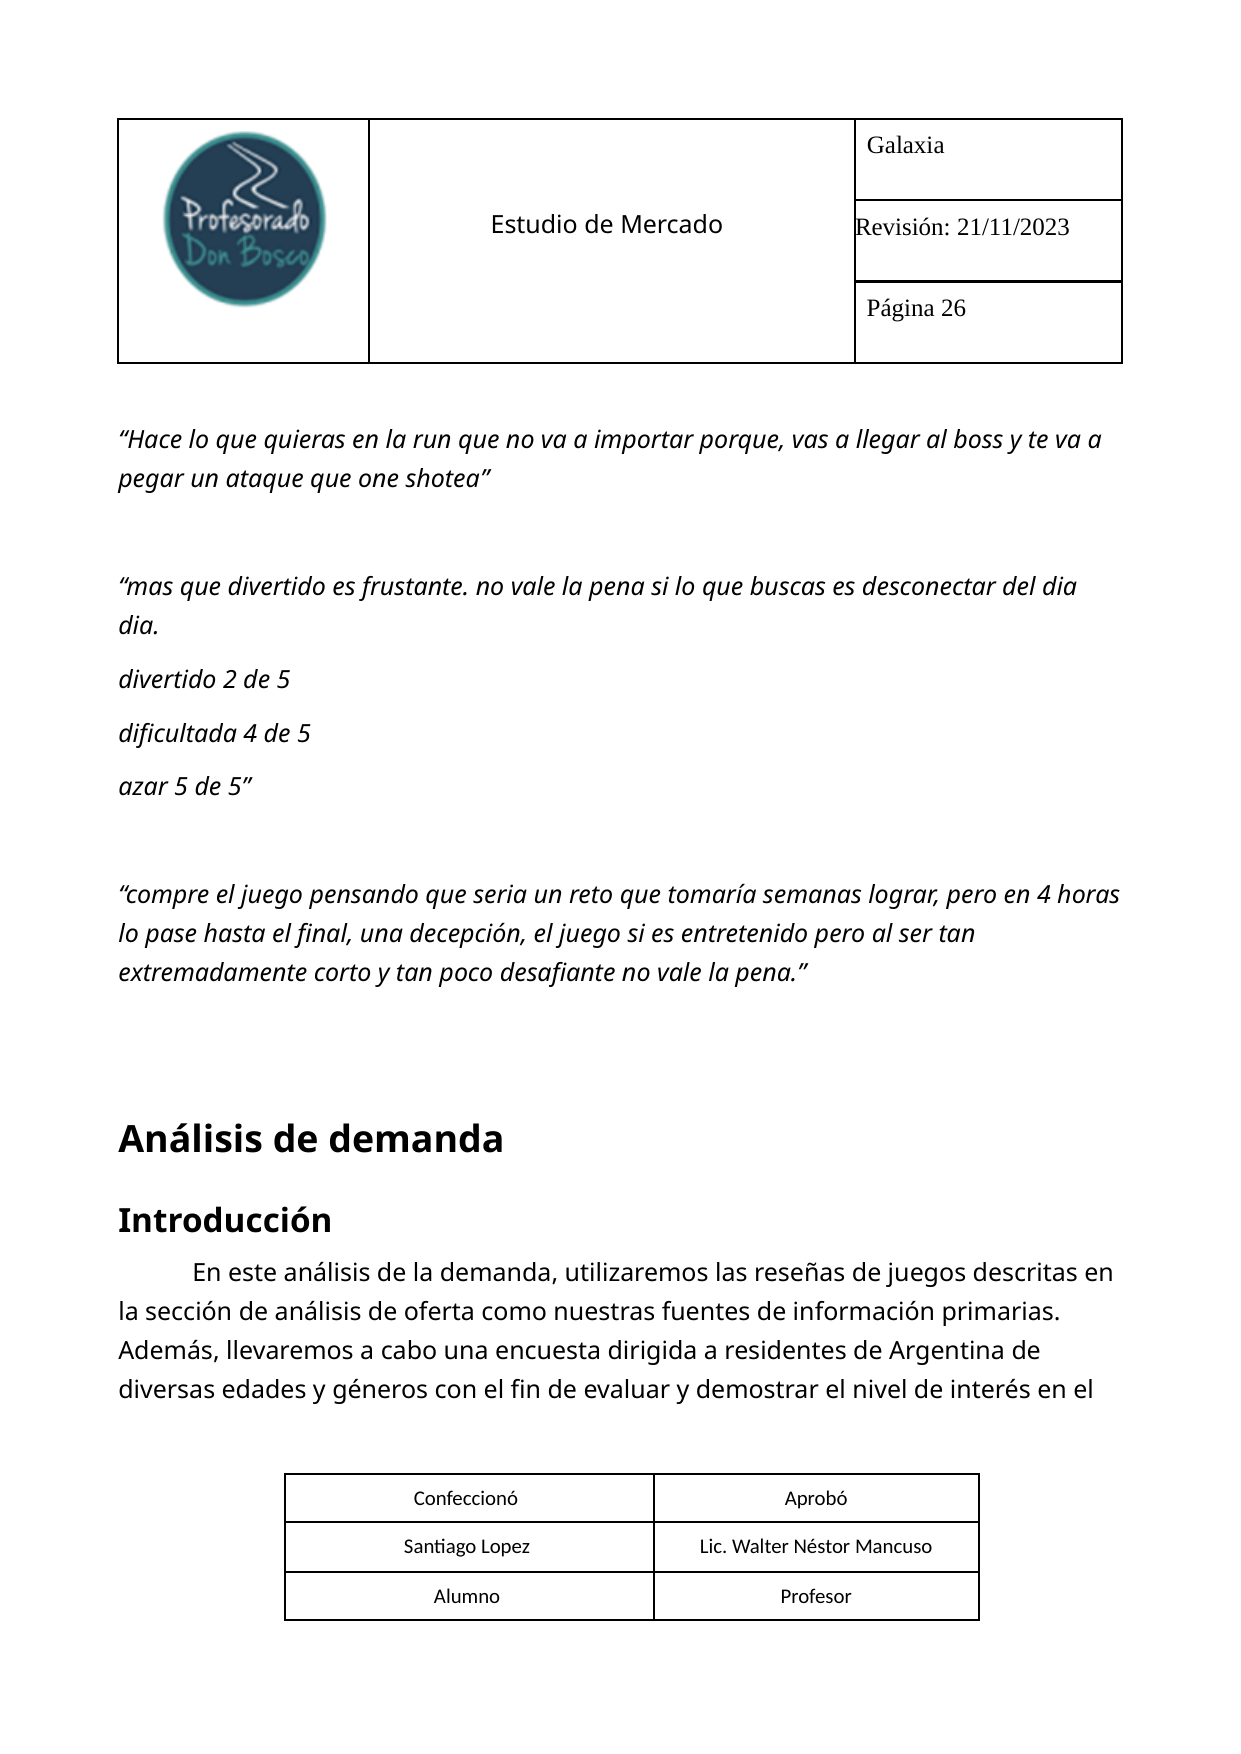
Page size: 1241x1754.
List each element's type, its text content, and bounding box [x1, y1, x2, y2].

text “mas que divertido es frustante. no vale la pena si lo que buscas es desconectar del dia dia. [118, 568, 1122, 642]
subtitle Análisis de demanda [118, 1112, 1122, 1163]
text dificultada 4 de 5 [118, 715, 1122, 749]
text azar 5 de 5” [118, 769, 1122, 803]
text “Hace lo que quieras en la run que no va a importar porque, vas a llegar al boss y te va a pegar un ataque que one shotea” [118, 422, 1122, 495]
text divertido 2 de 5 [118, 661, 1122, 696]
picture [160, 130, 328, 311]
subtitle Introducción [118, 1197, 1122, 1242]
text “compre el juego pensando que seria un reto que tomaría semanas lograr, pero en 4 horas lo pase hasta el final, una decepción, el juego si es entretenido pero al ser tan extremadamente corto y tan poco desafiante no vale la pena.” [118, 876, 1122, 989]
text En este análisis de la demanda, utilizaremos las reseñas de juegos descritas en la sección de análisis de oferta como nuestras fuentes de información primarias. Además, llevaremos a cabo una encuesta dirigida a residentes de Argentina de diversas edades y géneros con el fin de evaluar y demostrar el nivel de interés en el [118, 1254, 1122, 1406]
